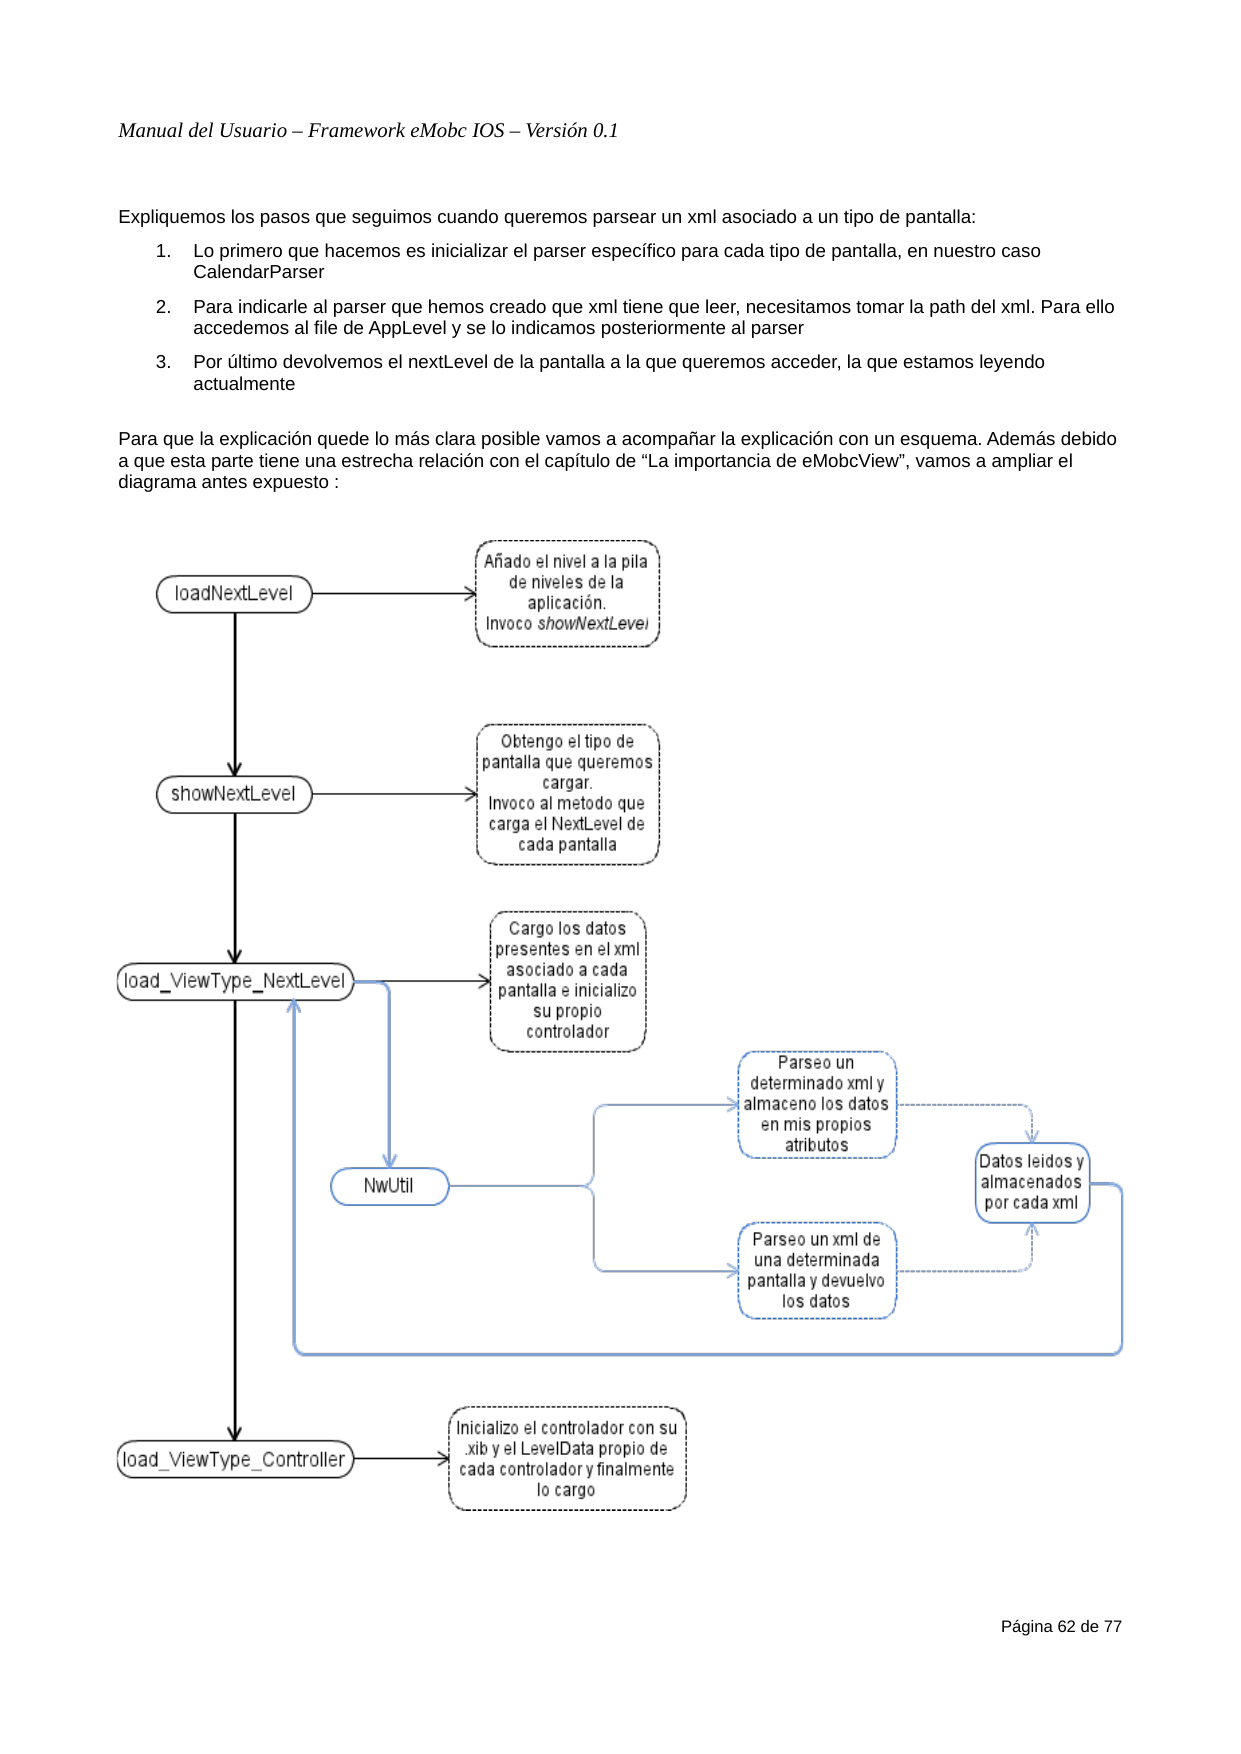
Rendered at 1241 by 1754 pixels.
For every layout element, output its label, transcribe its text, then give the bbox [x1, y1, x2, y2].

list Lo primero que hacemos es inicializar el parser específico para cada tipo de pantalla, en nuestro caso CalendarParser [156, 240, 1122, 283]
picture [116, 540, 1124, 1511]
text Para que la explicación quede lo más clara posible vamos a acompañar la explicación con un esquema. Además debido a que esta parte tiene una estrecha relación con el capítulo de “La importancia de eMobcView”, vamos a ampliar el diagrama antes expuesto : [118, 428, 1122, 493]
list Por último devolvemos el nextLevel de la pantalla a la que queremos acceder, la que estamos leyendo actualmente [156, 351, 1122, 416]
list Para indicarle al parser que hemos creado que xml tiene que leer, necesitamos tomar la path del xml. Para ello accedemos al file de AppLevel y se lo indicamos posteriormente al parser [156, 295, 1122, 338]
text Expliquemos los pasos que seguimos cuando queremos parsear un xml asociado a un tipo de pantalla: [118, 206, 1122, 227]
